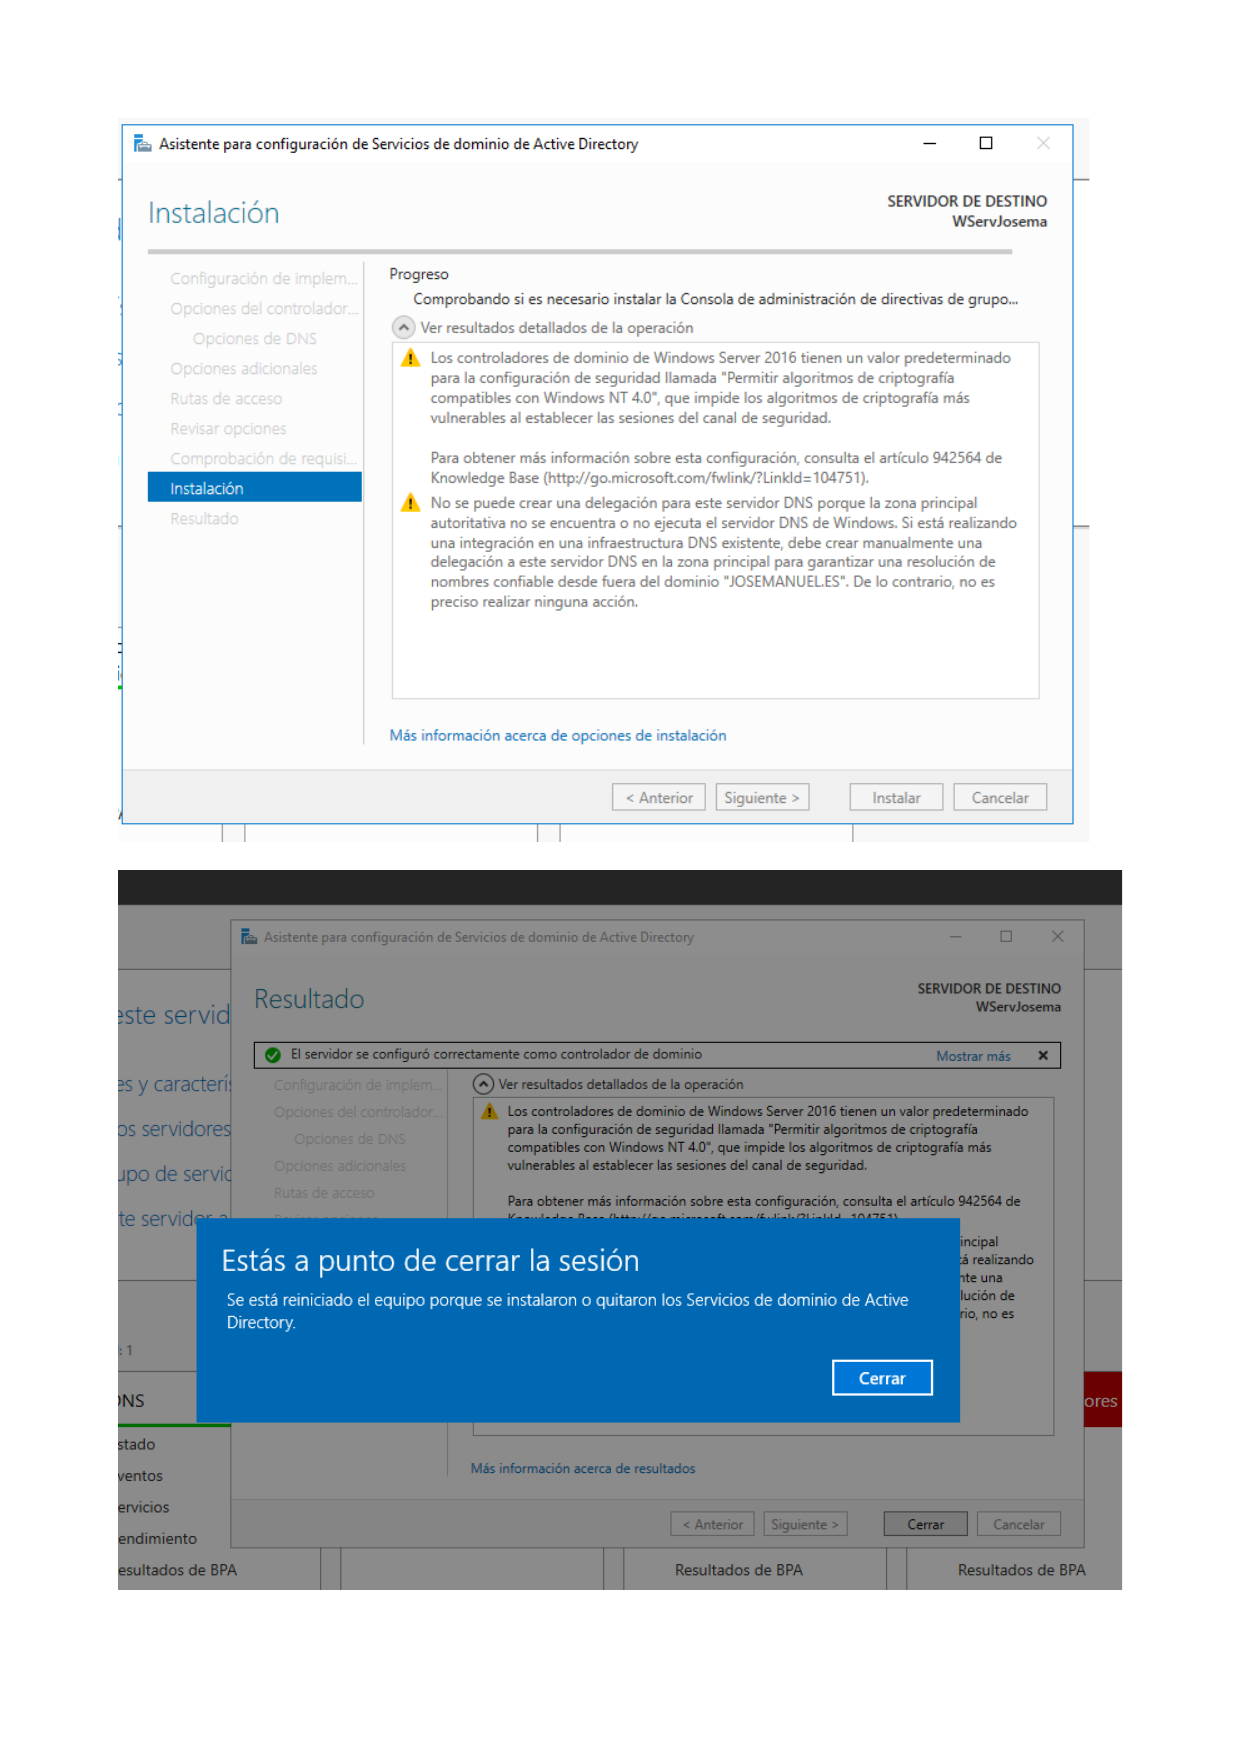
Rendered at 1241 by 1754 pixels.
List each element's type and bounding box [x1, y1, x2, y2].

picture [118, 118, 1090, 842]
picture [118, 870, 1123, 1590]
